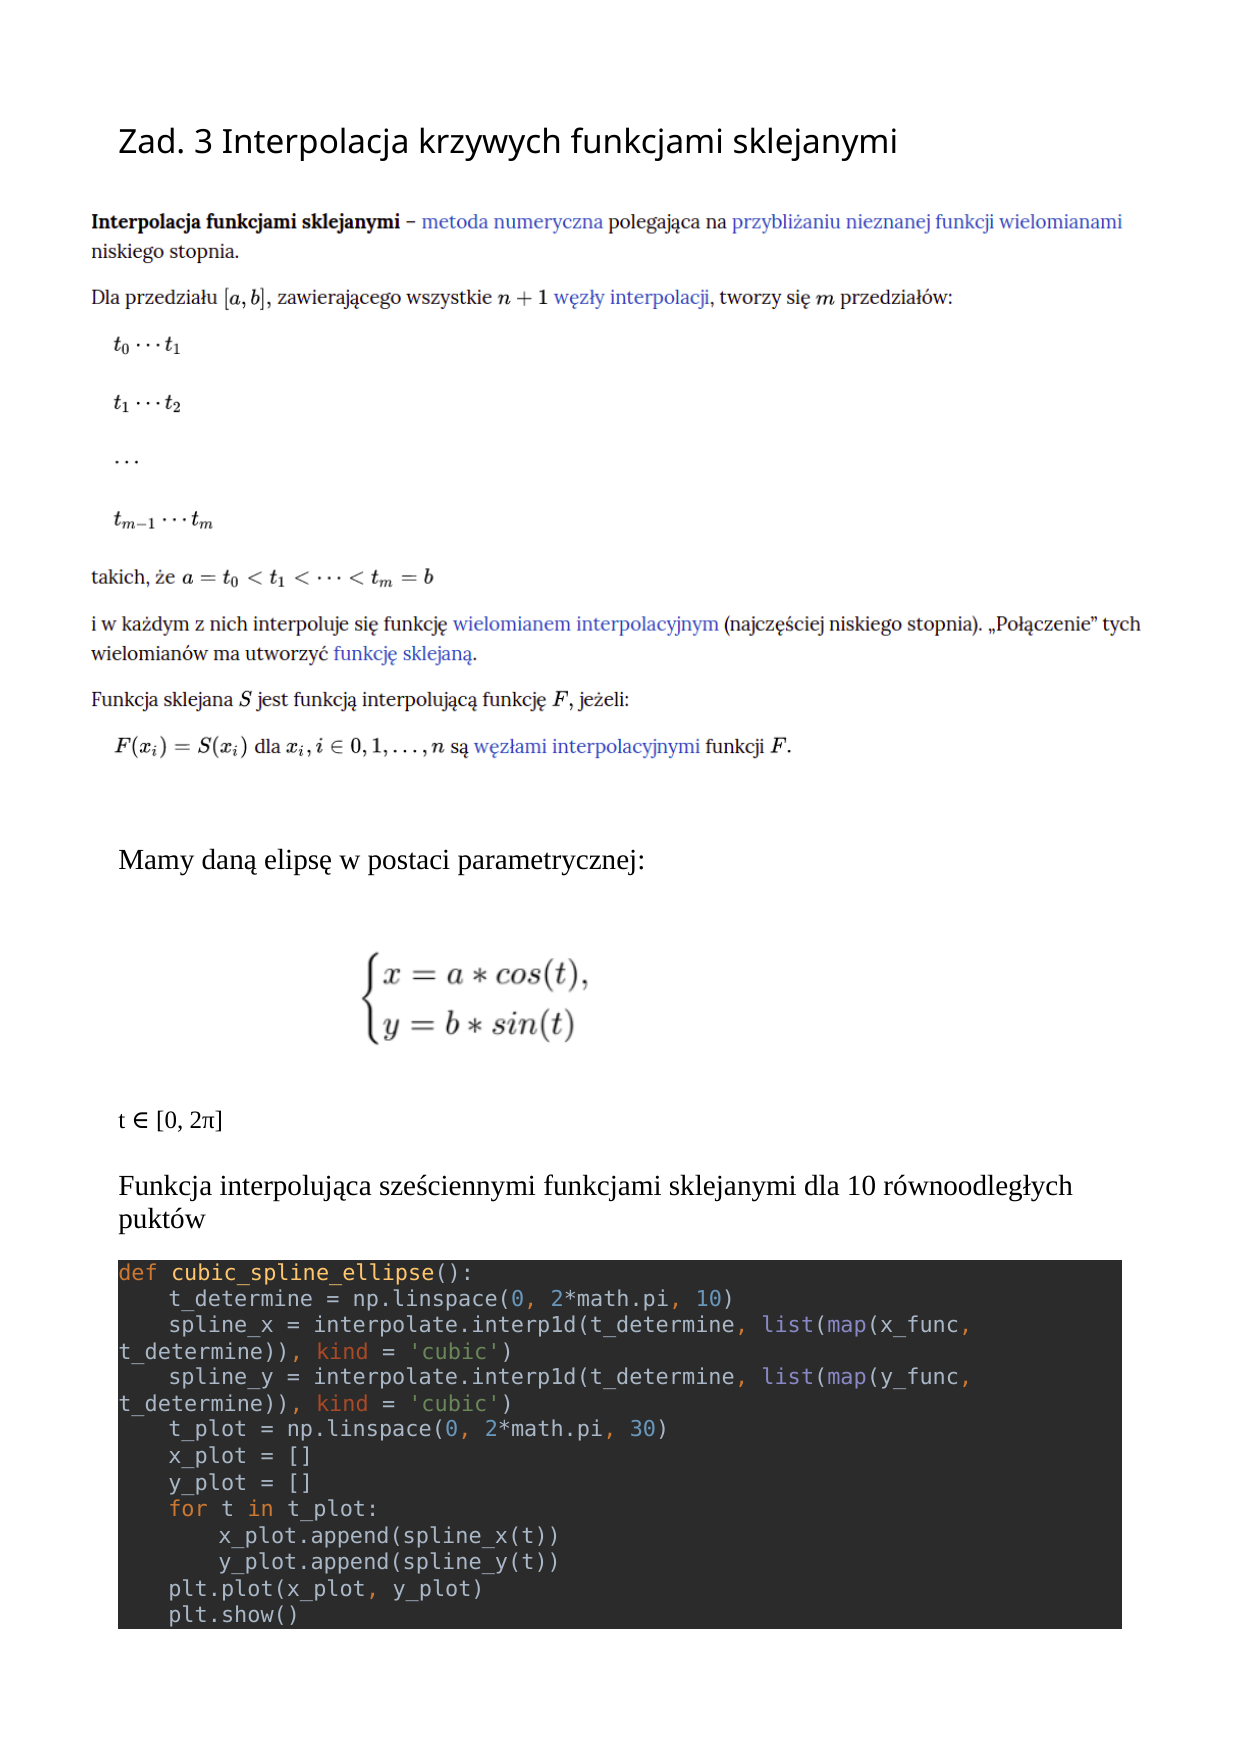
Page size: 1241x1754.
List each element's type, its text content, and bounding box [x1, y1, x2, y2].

text Funkcja interpolująca sześciennymi funkcjami sklejanymi dla 10 równoodległych puktów [118, 1168, 1122, 1235]
text Mamy daną elipsę w postaci parametrycznej: [118, 842, 1122, 875]
text plt.show() [118, 1602, 1122, 1629]
text x_plot = [] [118, 1443, 1122, 1469]
text def cubic_spline_ellipse(): [118, 1260, 1122, 1286]
text t ∈ [0, 2π] [118, 1105, 1122, 1134]
picture [258, 923, 662, 1080]
text spline_y = interpolate.interp1d(t_determine, list(map(y_func, t_determine)), kind = 'cubic') [118, 1364, 1122, 1416]
text x_plot.append(spline_x(t)) [118, 1523, 1122, 1549]
text t_determine = np.linspace(0, 2*math.pi, 10) [118, 1286, 1122, 1312]
text plt.plot(x_plot, y_plot) [118, 1576, 1122, 1602]
text for t in t_plot: [118, 1496, 1122, 1523]
picture [86, 208, 1155, 797]
text y_plot.append(spline_y(t)) [118, 1549, 1122, 1576]
text t_plot = np.linspace(0, 2*math.pi, 30) [118, 1416, 1122, 1443]
text Zad. 3 Interpolacja krzywych funkcjami sklejanymi [118, 118, 1122, 163]
text y_plot = [] [118, 1469, 1122, 1496]
text spline_x = interpolate.interp1d(t_determine, list(map(x_func, t_determine)), kind = 'cubic') [118, 1312, 1122, 1364]
